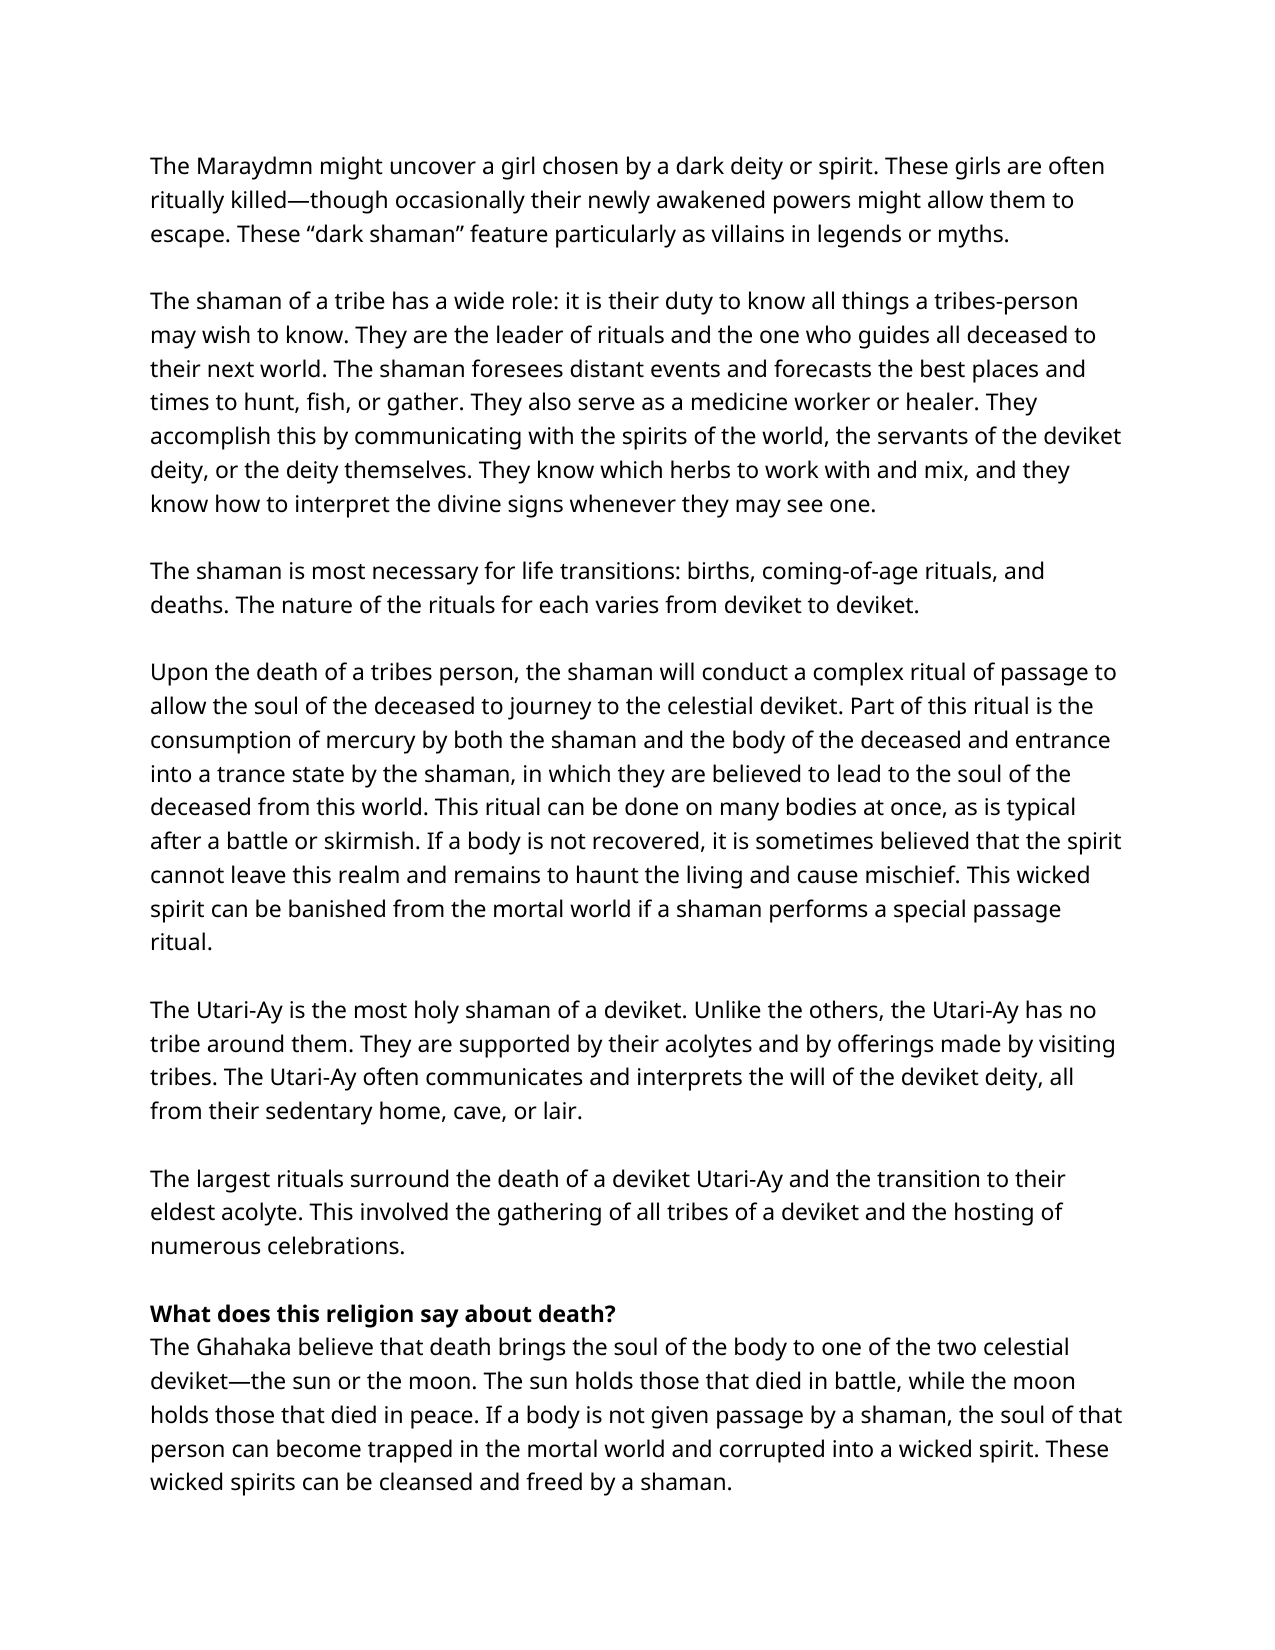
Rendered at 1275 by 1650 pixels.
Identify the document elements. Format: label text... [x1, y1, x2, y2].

text Upon the death of a tribes person, the shaman will conduct a complex ritual of passage to allow the soul of the deceased to journey to the celestial deviket. Part of this ritual is the consumption of mercury by both the shaman and the body of the deceased and entrance into a trance state by the shaman, in which they are believed to lead to the soul of the deceased from this world. This ritual can be done on many bodies at once, as is typical after a battle or skirmish. If a body is not recovered, it is sometimes believed that the spirit cannot leave this realm and remains to haunt the living and cause mischief. This wicked spirit can be banished from the mortal world if a shaman performs a special passage ritual. [150, 656, 1125, 957]
text The Ghahaka believe that death brings the soul of the body to one of the two celestial deviket—the sun or the moon. The sun holds those that died in battle, while the moon holds those that died in peace. If a body is not given passage by a shaman, the soul of that person can become trapped in the mortal world and corrupted into a wicked spirit. These wicked spirits can be cleansed and freed by a shaman. [150, 1331, 1125, 1497]
text The shaman of a tribe has a wide role: it is their duty to know all things a tribes-person may wish to know. They are the leader of rituals and the one who guides all deceased to their next world. The shaman foresees distant events and forecasts the best places and times to hunt, fish, or gather. They also serve as a medicine worker or healer. They accomplish this by communicating with the spirits of the world, the servants of the deviket deity, or the deity themselves. They know which herbs to work with and mix, and they know how to interpret the divine signs whenever they may see one. [150, 285, 1125, 519]
text The Utari-Ay is the most holy shaman of a deviket. Unlike the others, the Utari-Ay has no tribe around them. They are supported by their acolytes and by offerings made by visiting tribes. The Utari-Ay often communicates and interprets the will of the deviket deity, all from their sedentary home, cave, or lair. [150, 994, 1125, 1126]
text The largest rituals surround the death of a deviket Utari-Ay and the transition to their eldest acolyte. This involved the gathering of all tribes of a deviket and the hosting of numerous celebrations. [150, 1162, 1125, 1261]
text What does this religion say about death? [150, 1264, 1125, 1329]
text The shaman is most necessary for life transitions: births, coming-of-age rituals, and deaths. The nature of the rituals for each varies from deviket to deviket. [150, 555, 1125, 620]
text The Maraydmn might uncover a girl chosen by a dark deity or spirit. These girls are often ritually killed—though occasionally their newly awakened powers might allow them to escape. These “dark shaman” feature particularly as villains in legends or myths. [150, 150, 1125, 249]
